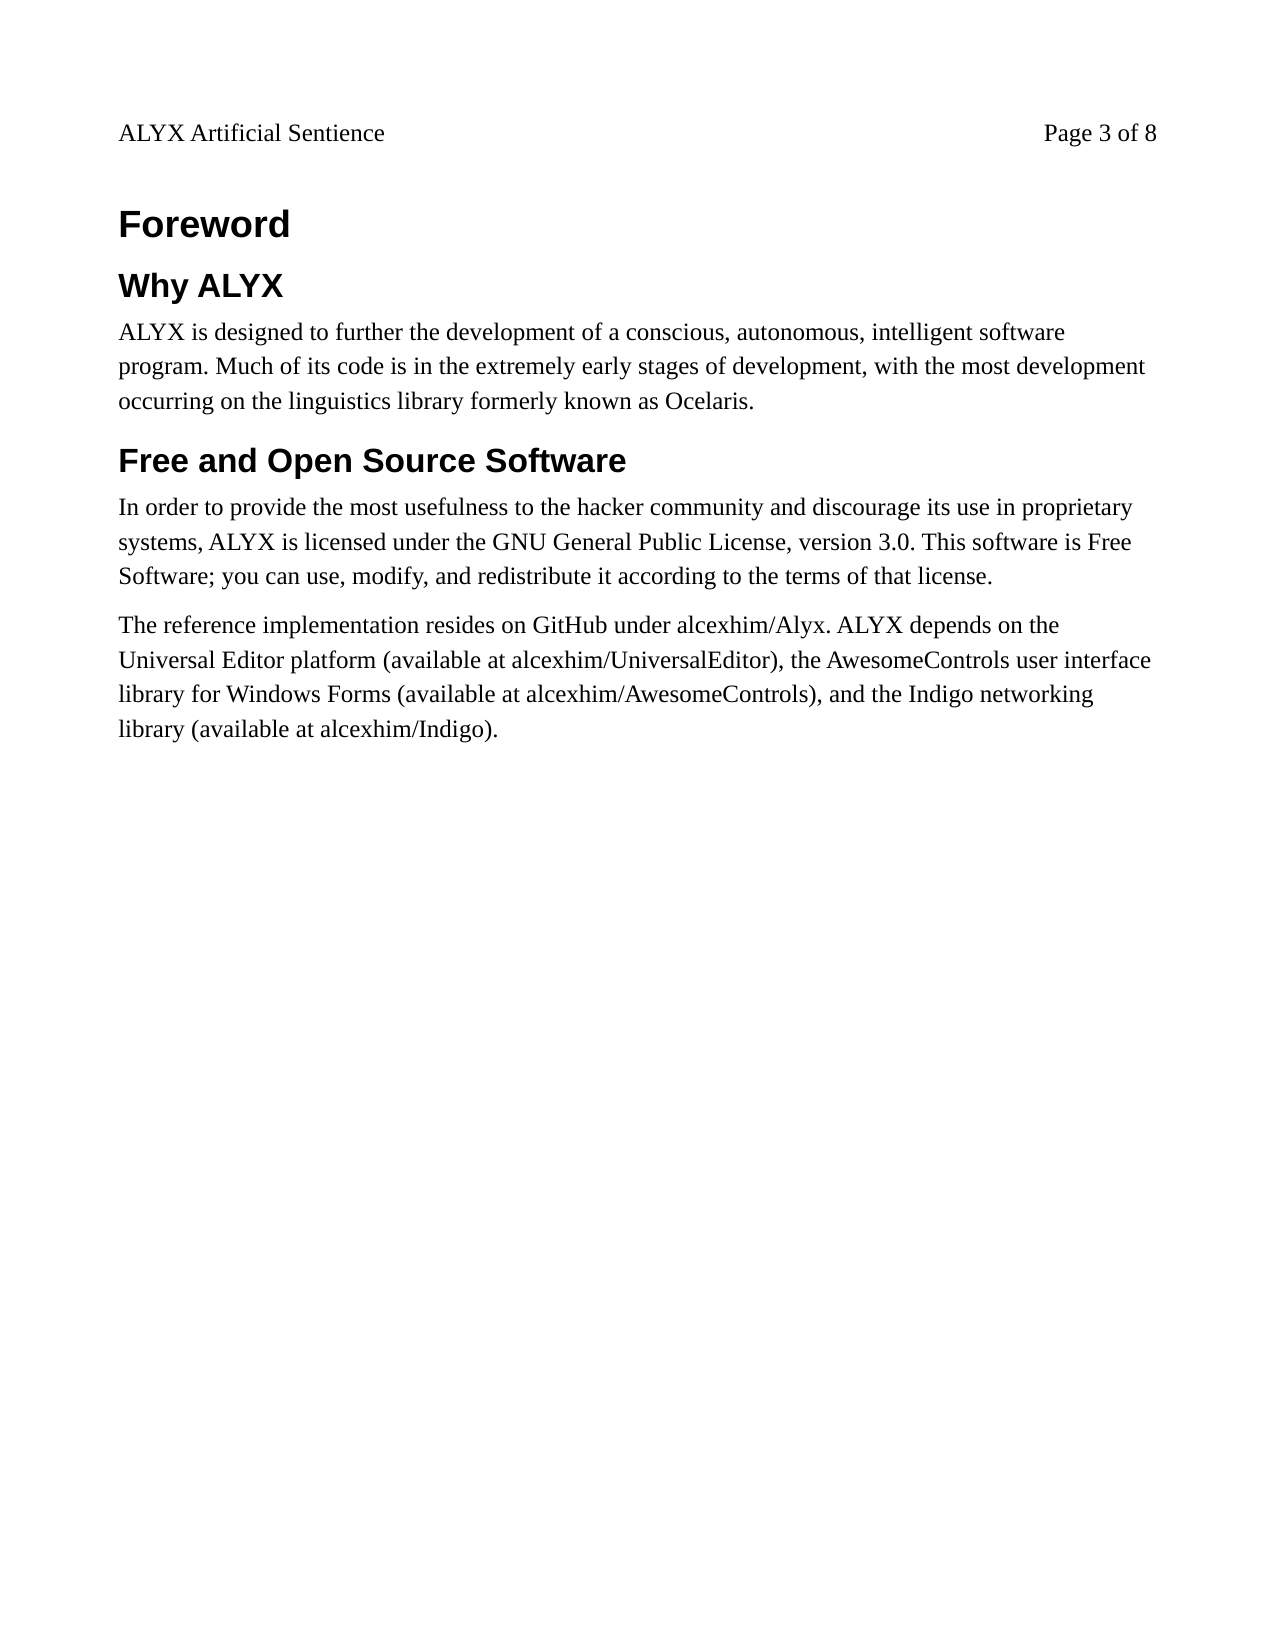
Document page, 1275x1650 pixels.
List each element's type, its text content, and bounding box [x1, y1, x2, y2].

text In order to provide the most usefulness to the hacker community and discourage its use in proprietary systems, ALYX is licensed under the GNU General Public License, version 3.0. This software is Free Software; you can use, modify, and redistribute it according to the terms of that license. [118, 492, 1157, 590]
subtitle Free and Open Source Software [118, 441, 1157, 480]
subtitle Foreword [118, 201, 1157, 245]
subtitle Why ALYX [118, 266, 1157, 304]
text The reference implementation resides on GitHub under alcexhim/Alyx. ALYX depends on the Universal Editor platform (available at alcexhim/UniversalEditor), the AwesomeControls user interface library for Windows Forms (available at alcexhim/AwesomeControls), and the Indigo networking library (available at alcexhim/Indigo). [118, 610, 1157, 743]
text ALYX is designed to further the development of a conscious, autonomous, intelligent software program. Much of its code is in the extremely early stages of development, with the most development occurring on the linguistics library formerly known as Ocelaris. [118, 317, 1157, 415]
